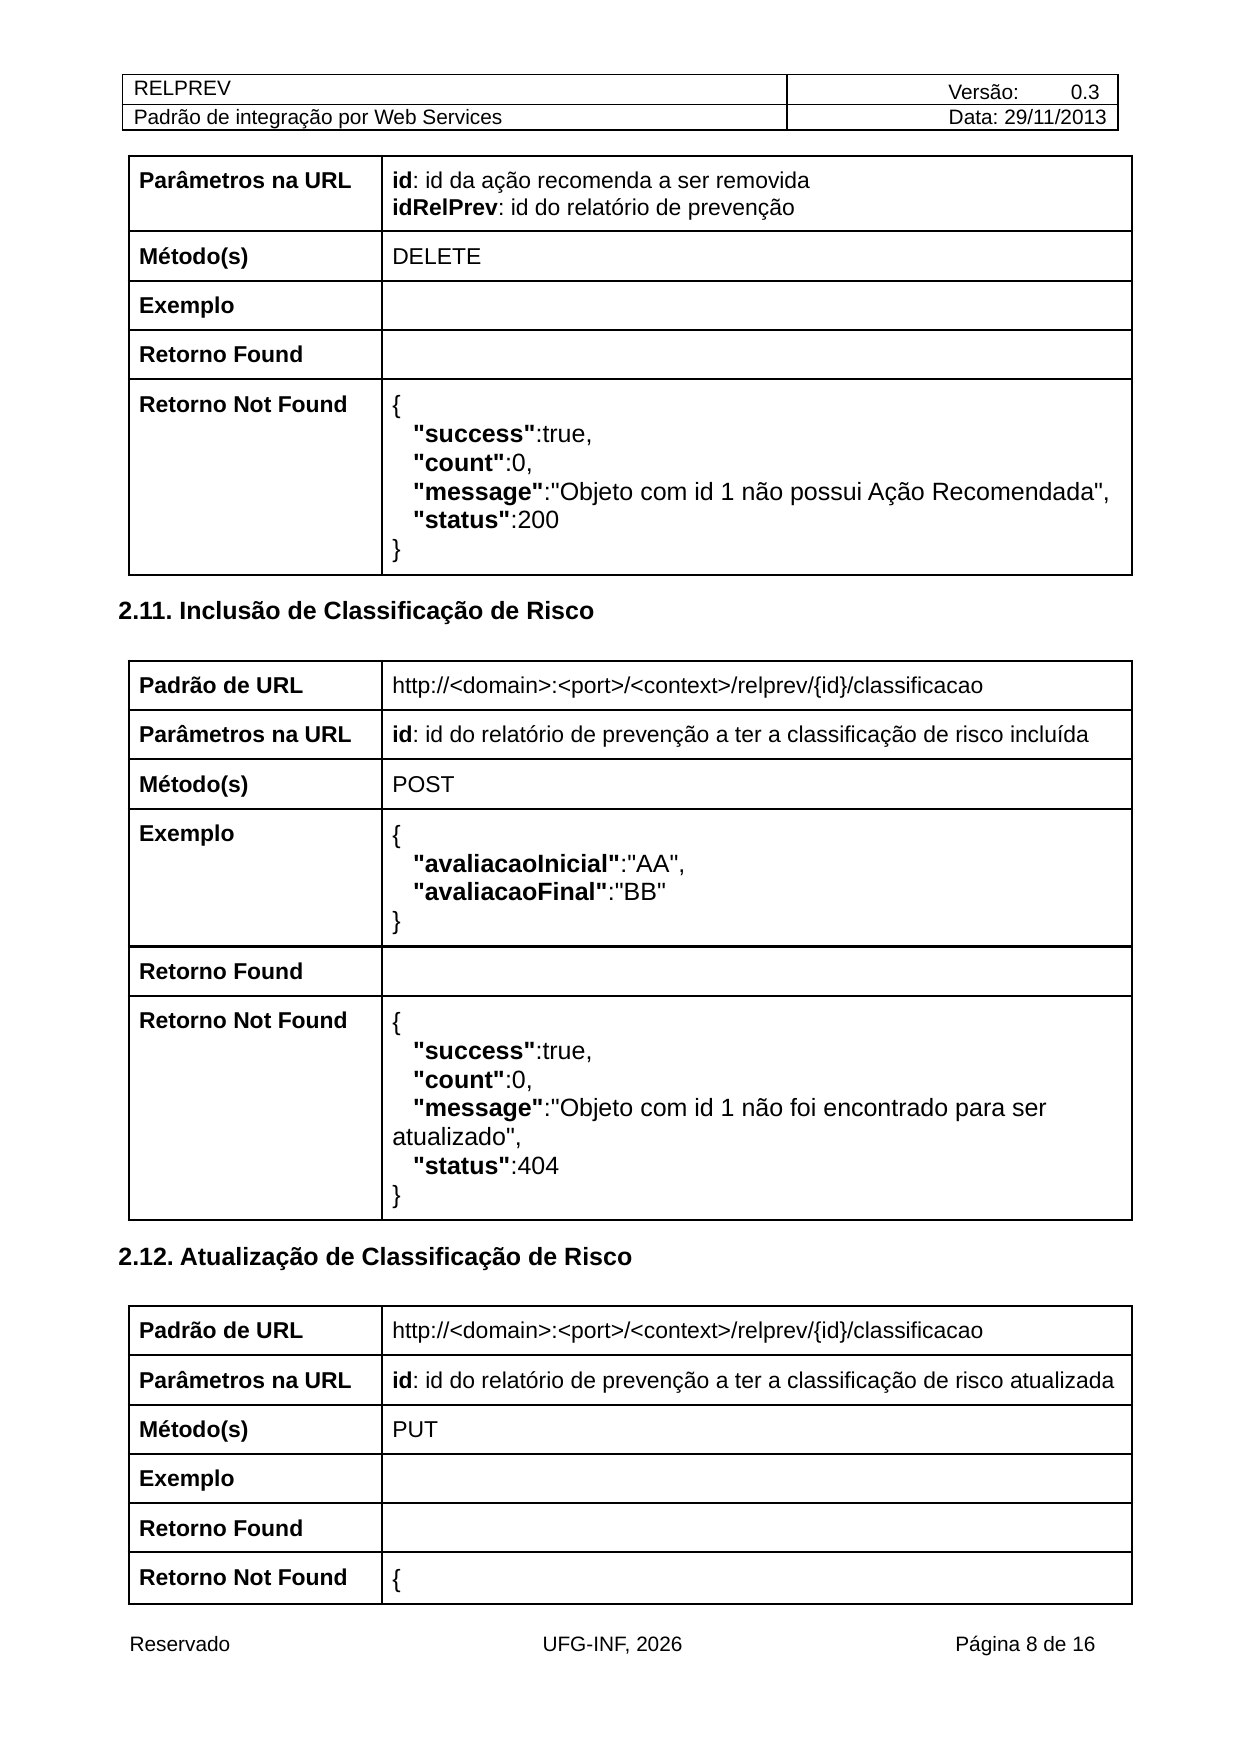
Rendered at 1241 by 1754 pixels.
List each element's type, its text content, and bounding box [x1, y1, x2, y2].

table_cell id: id do relatório de prevenção a ter a classificação de risco incluída [383, 711, 1131, 758]
table_cell Exemplo [130, 1455, 381, 1502]
table_cell Retorno Not Found [130, 380, 381, 573]
table_cell Método(s) [130, 1406, 381, 1453]
table_cell { [383, 1553, 1131, 1603]
table_cell [383, 331, 1131, 378]
table_cell Parâmetros na URL [130, 1356, 381, 1403]
table_cell [383, 1504, 1131, 1551]
table_cell [383, 282, 1131, 329]
table_cell Método(s) [130, 760, 381, 807]
table_cell id: id do relatório de prevenção a ter a classificação de risco atualizada [383, 1356, 1131, 1403]
table_cell Exemplo [130, 810, 381, 945]
table_cell Retorno Not Found [130, 997, 381, 1219]
table_cell Método(s) [130, 232, 381, 279]
table_cell Exemplo [130, 282, 381, 329]
table_cell Parâmetros na URL [130, 711, 381, 758]
table_header Padrão de URL [130, 1307, 381, 1354]
table_cell [383, 1455, 1131, 1502]
table_header http://<domain>:<port>/<context>/relprev/{id}/classificacao [383, 662, 1131, 709]
table_cell POST [383, 760, 1131, 807]
table_cell Parâmetros na URL [130, 157, 381, 230]
table_cell Retorno Found [130, 1504, 381, 1551]
table_cell { "success":true, "count":0, "message":"Objeto com id 1 não possui Ação Recomendada", "status":200 } [383, 380, 1131, 573]
subtitle 2.11. Inclusão de Classificação de Risco [118, 596, 1122, 625]
table_cell Retorno Not Found [130, 1553, 381, 1603]
table_cell [383, 948, 1131, 994]
table_cell { "avaliacaoInicial":"AA", "avaliacaoFinal":"BB" } [383, 810, 1131, 945]
table_cell Retorno Found [130, 331, 381, 378]
table_cell id: id da ação recomenda a ser removida idRelPrev: id do relatório de prevenção [383, 157, 1131, 230]
table_cell PUT [383, 1406, 1131, 1453]
table_header Padrão de URL [130, 662, 381, 709]
table_cell DELETE [383, 232, 1131, 279]
table_cell Retorno Found [130, 948, 381, 994]
table_cell { "success":true, "count":0, "message":"Objeto com id 1 não foi encontrado para ser atualizado", "status":404 } [383, 997, 1131, 1219]
table_header http://<domain>:<port>/<context>/relprev/{id}/classificacao [383, 1307, 1131, 1354]
subtitle 2.12. Atualização de Classificação de Risco [118, 1242, 1122, 1270]
